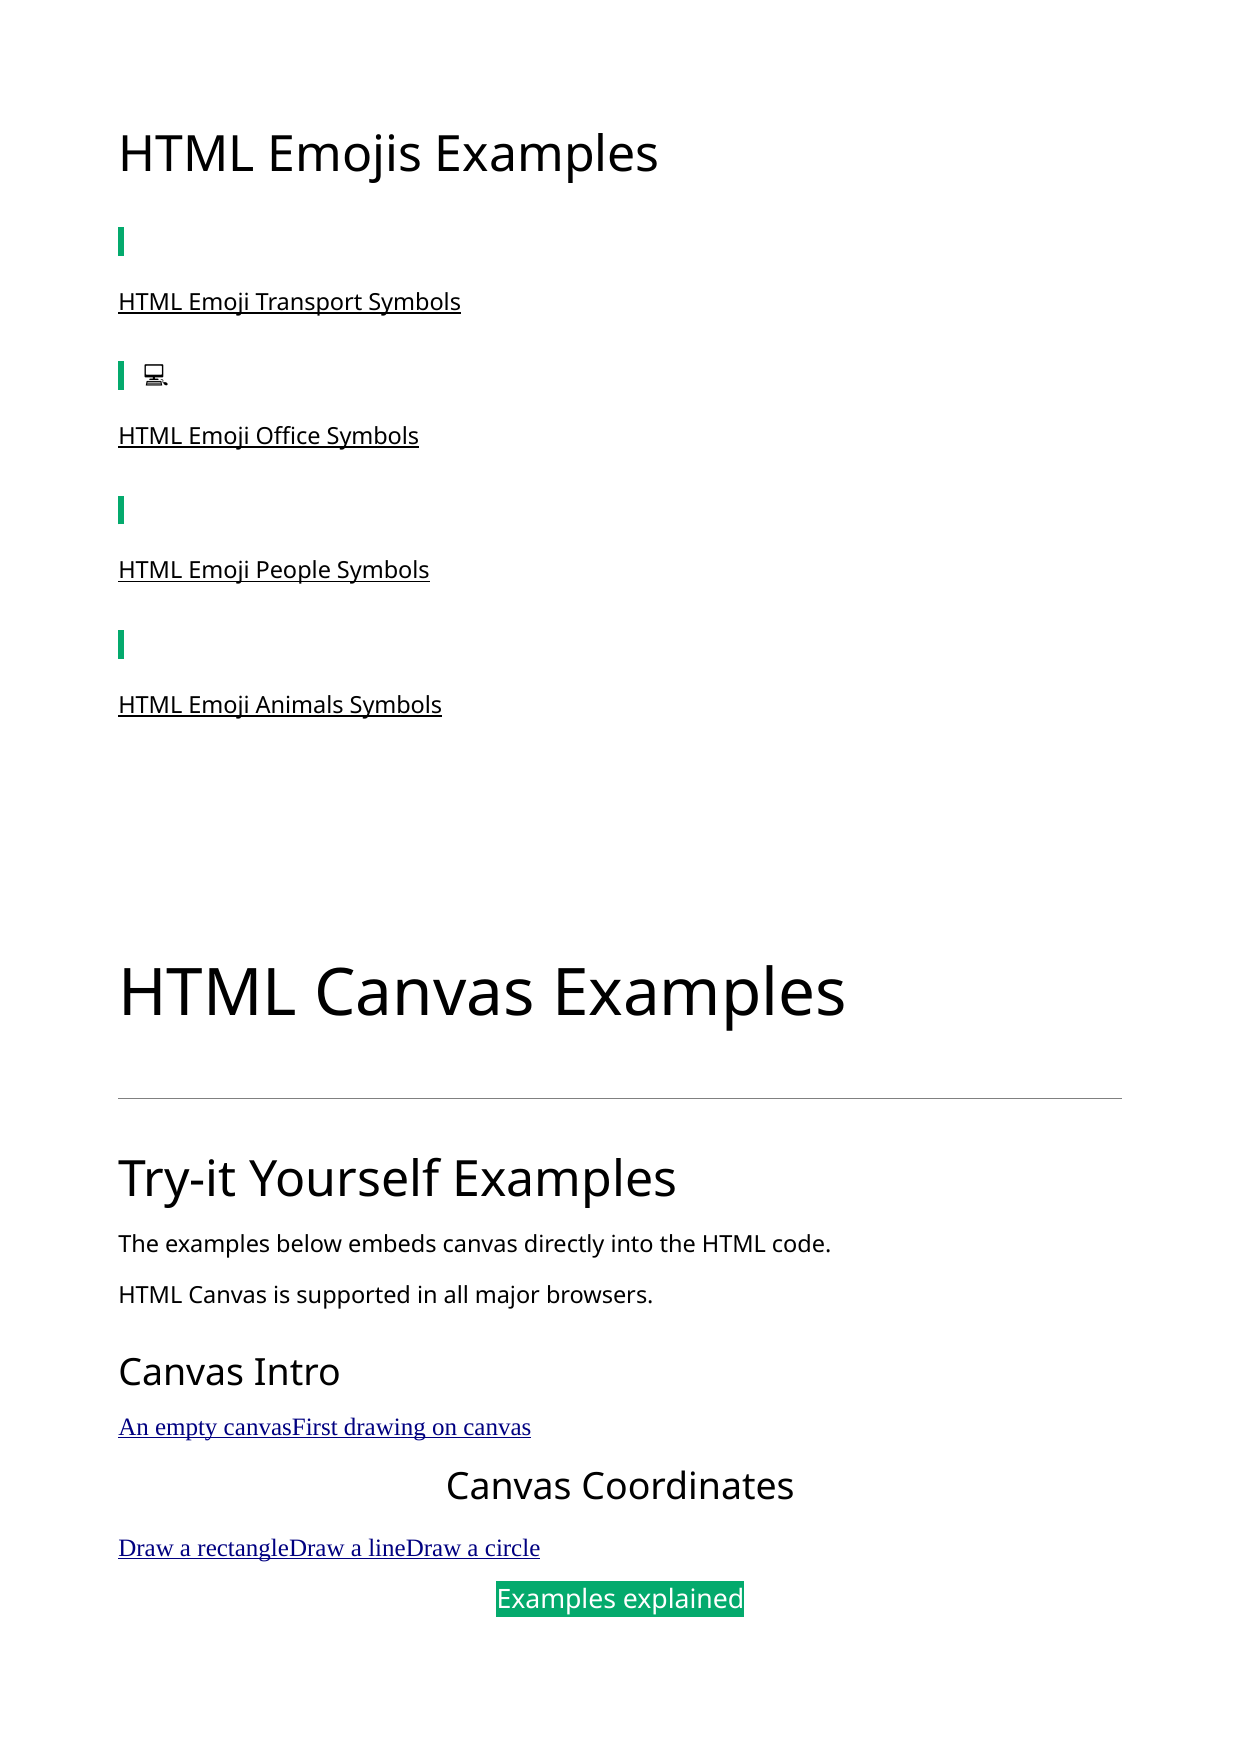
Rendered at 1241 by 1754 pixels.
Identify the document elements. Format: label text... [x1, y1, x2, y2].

text 👮👯👰👱👲 [124, 496, 1122, 524]
text HTML Emoji Transport Symbols [118, 285, 1122, 317]
text HTML Emoji Office Symbols [118, 419, 1122, 451]
subtitle HTML Canvas Examples [118, 945, 1122, 1035]
text Draw a rectangleDraw a lineDraw a circle [118, 1533, 1122, 1562]
text HTML Emoji People Symbols [118, 554, 1122, 586]
subtitle HTML Emojis Examples [118, 118, 1122, 186]
text Canvas Coordinates [118, 1460, 1122, 1511]
text HTML Emoji Animals Symbols [118, 688, 1122, 720]
text Examples explained [118, 1581, 1122, 1617]
text 💺💻💼💽💾 [124, 361, 1122, 390]
text 🚀🚁🚂🚃🚄 [124, 227, 1122, 256]
text 🐂🐃🐄🐅🐆 [124, 630, 1122, 659]
subtitle Try-it Yourself Examples [118, 1143, 1122, 1211]
text The examples below embeds canvas directly into the HTML code. [118, 1227, 1122, 1259]
subtitle Canvas Intro [118, 1345, 1122, 1396]
text HTML Canvas is supported in all major browsers. [118, 1278, 1122, 1310]
text An empty canvasFirst drawing on canvas [118, 1412, 1122, 1441]
